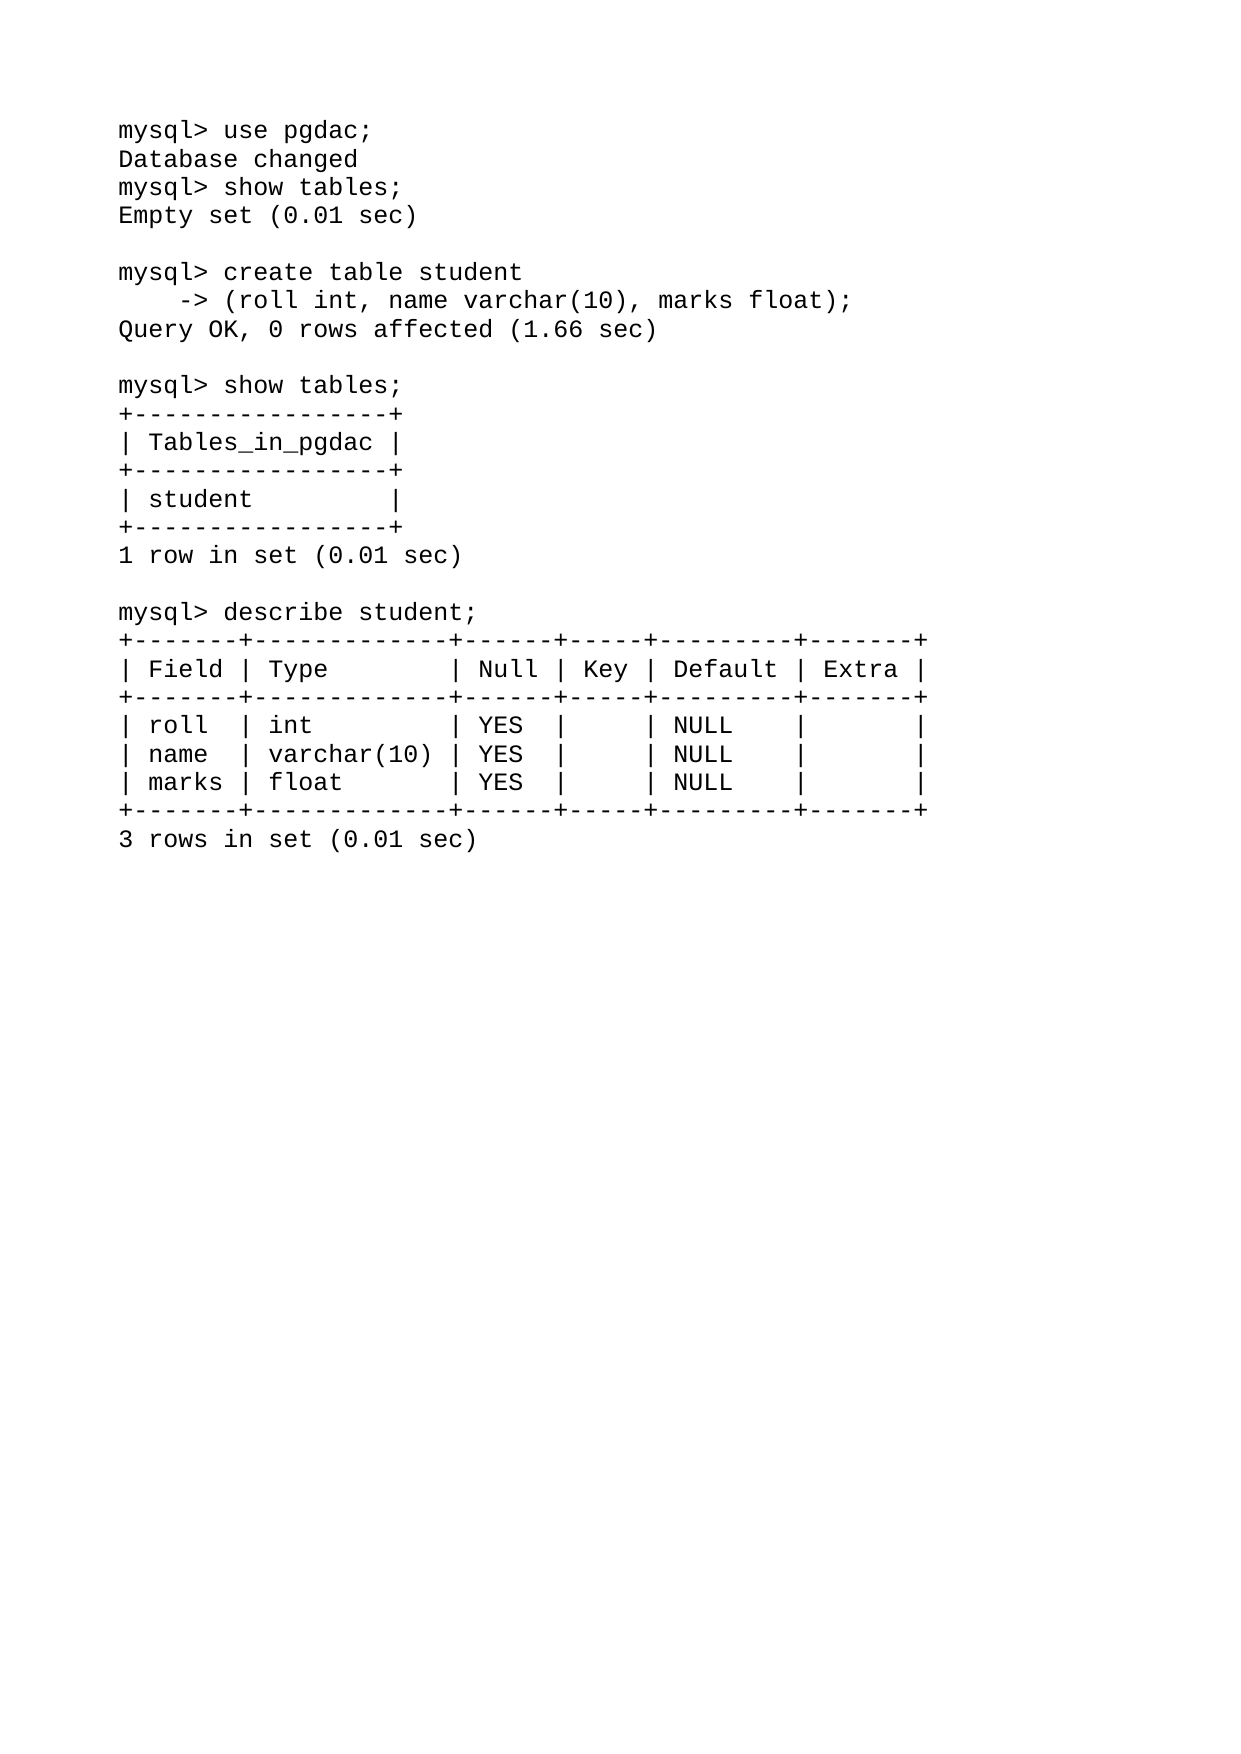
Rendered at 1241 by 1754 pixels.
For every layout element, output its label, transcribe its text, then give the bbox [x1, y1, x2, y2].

text Empty set (0.01 sec) [118, 203, 1122, 231]
text mysql> show tables; [118, 175, 1122, 203]
text -> (roll int, name varchar(10), marks float); [118, 288, 1122, 316]
text mysql> create table student [118, 260, 1122, 288]
text mysql> use pgdac; [118, 118, 1122, 146]
text 3 rows in set (0.01 sec) [118, 826, 1122, 855]
text +-----------------+ [118, 458, 1122, 486]
text mysql> show tables; [118, 373, 1122, 401]
text | Field | Type | Null | Key | Default | Extra | [118, 656, 1122, 685]
text Database changed [118, 146, 1122, 175]
text | marks | float | YES | | NULL | | [118, 770, 1122, 798]
text +-------+-------------+------+-----+---------+-------+ [118, 628, 1122, 656]
text Query OK, 0 rows affected (1.66 sec) [118, 316, 1122, 345]
text | name | varchar(10) | YES | | NULL | | [118, 741, 1122, 770]
text mysql> describe student; [118, 600, 1122, 628]
text +-----------------+ [118, 515, 1122, 543]
text +-------+-------------+------+-----+---------+-------+ [118, 798, 1122, 826]
text | student | [118, 486, 1122, 515]
text +-----------------+ [118, 401, 1122, 430]
text | roll | int | YES | | NULL | | [118, 713, 1122, 741]
text | Tables_in_pgdac | [118, 430, 1122, 458]
text 1 row in set (0.01 sec) [118, 543, 1122, 571]
text +-------+-------------+------+-----+---------+-------+ [118, 685, 1122, 713]
